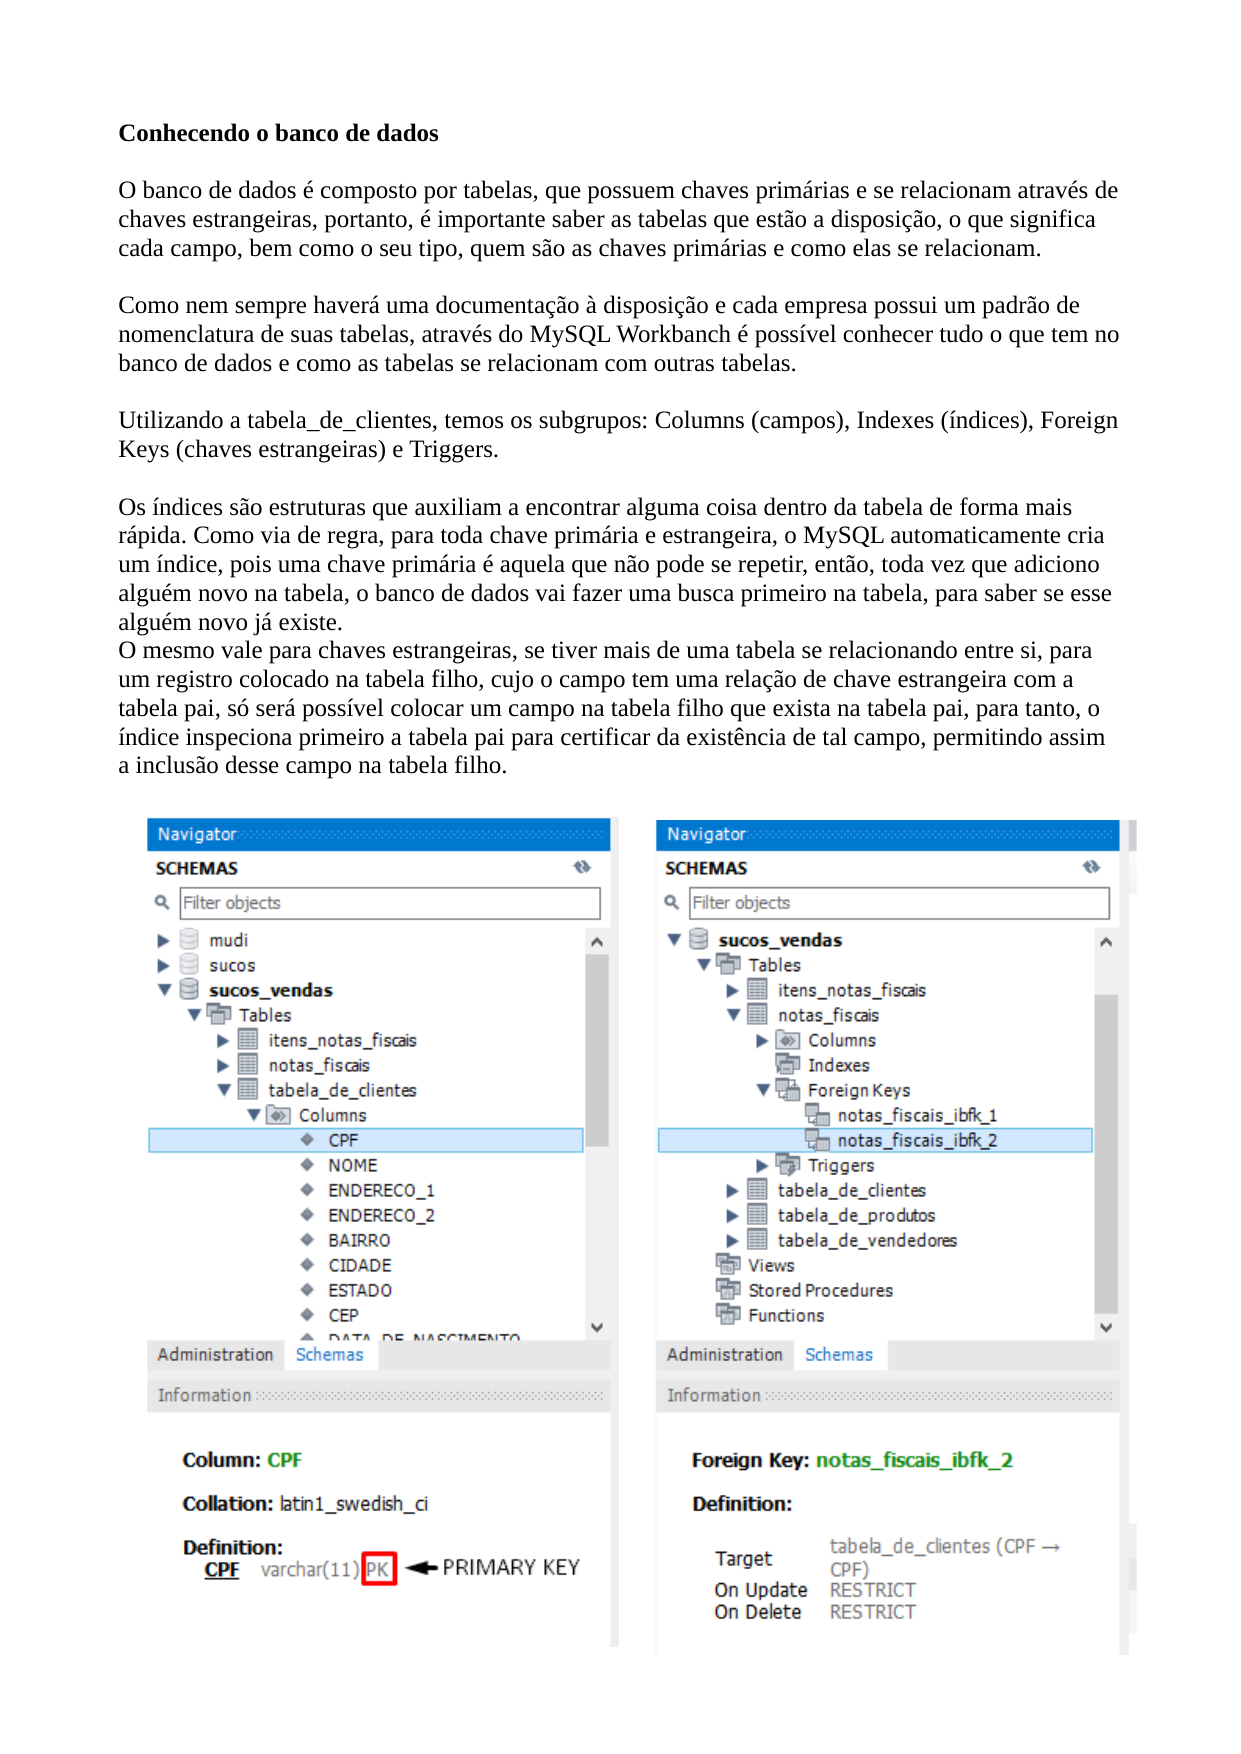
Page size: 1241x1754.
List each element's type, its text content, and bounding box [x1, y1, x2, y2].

text Conhecendo o banco de dados [118, 118, 1122, 147]
text Os índices são estruturas que auxiliam a encontrar alguma coisa dentro da tabela de forma mais rápida. Como via de regra, para toda chave primária e estrangeira, o MySQL automaticamente cria um índice, pois uma chave primária é aquela que não pode se repetir, então, toda vez que adiciono alguém novo na tabela, o banco de dados vai fazer uma busca primeiro na tabela, para saber se esse alguém novo já existe. [118, 492, 1122, 636]
picture [147, 817, 619, 1647]
text Como nem sempre haverá uma documentação à disposição e cada empresa possui um padrão de nomenclatura de suas tabelas, através do MySQL Workbanch é possível conhecer tudo o que tem no banco de dados e como as tabelas se relacionam com outras tabelas. [118, 291, 1122, 377]
text Utilizando a tabela_de_clientes, temos os subgrupos: Columns (campos), Indexes (índices), Foreign Keys (chaves estrangeiras) e Triggers. [118, 406, 1122, 463]
text O banco de dados é composto por tabelas, que possuem chaves primárias e se relacionam através de chaves estrangeiras, portanto, é importante saber as tabelas que estão a disposição, o que significa cada campo, bem como o seu tipo, quem são as chaves primárias e como elas se relacionam. [118, 176, 1122, 262]
text O mesmo vale para chaves estrangeiras, se tiver mais de uma tabela se relacionando entre si, para um registro colocado na tabela filho, cujo o campo tem uma relação de chave estrangeira com a tabela pai, só será possível colocar um campo na tabela filho que exista na tabela pai, para tanto, o índice inspeciona primeiro a tabela pai para certificar da existência de tal campo, permitindo assim a inclusão desse campo na tabela filho. [118, 636, 1122, 779]
picture [655, 820, 1137, 1655]
